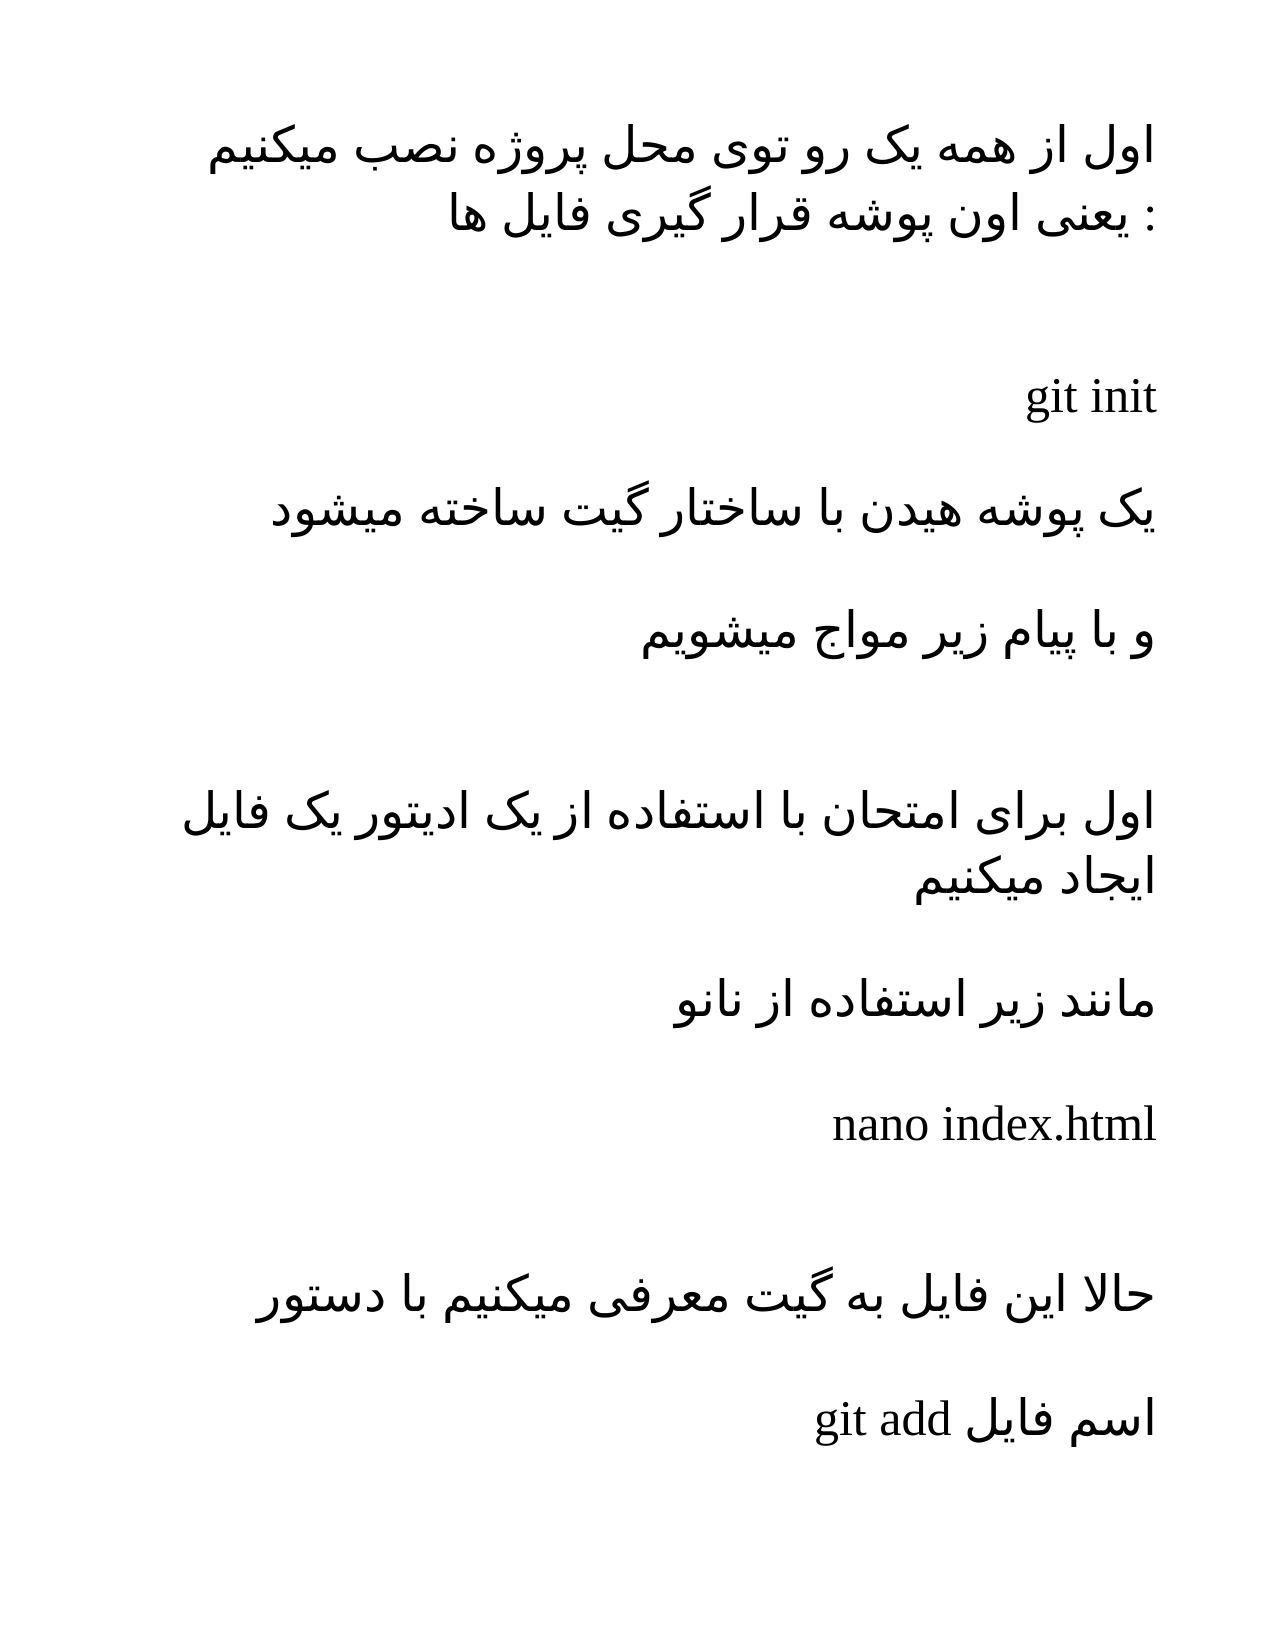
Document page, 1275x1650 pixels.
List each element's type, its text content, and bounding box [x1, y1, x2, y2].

text مانند زیر استفاده از نانو [118, 971, 1157, 1036]
text اول از همه یک رو توی محل پروژه نصب میکنیم یعنی اون پوشه قرار گیری فایل ها : [118, 118, 1157, 250]
text nano index.html [118, 1094, 1157, 1151]
text git add اسم فایل [118, 1389, 1157, 1456]
text اول برای امتحان با استفاده از یک ادیتور یک فایل ایجاد میکنیم [118, 783, 1157, 914]
text git init [118, 365, 1157, 423]
text یک پوشه هیدن با ساختار گیت ساخته میشود [118, 480, 1157, 546]
text و با پیام زیر مواج میشویم [118, 603, 1157, 668]
text حالا این فایل به گیت معرفی میکنیم با دستور [118, 1266, 1157, 1332]
